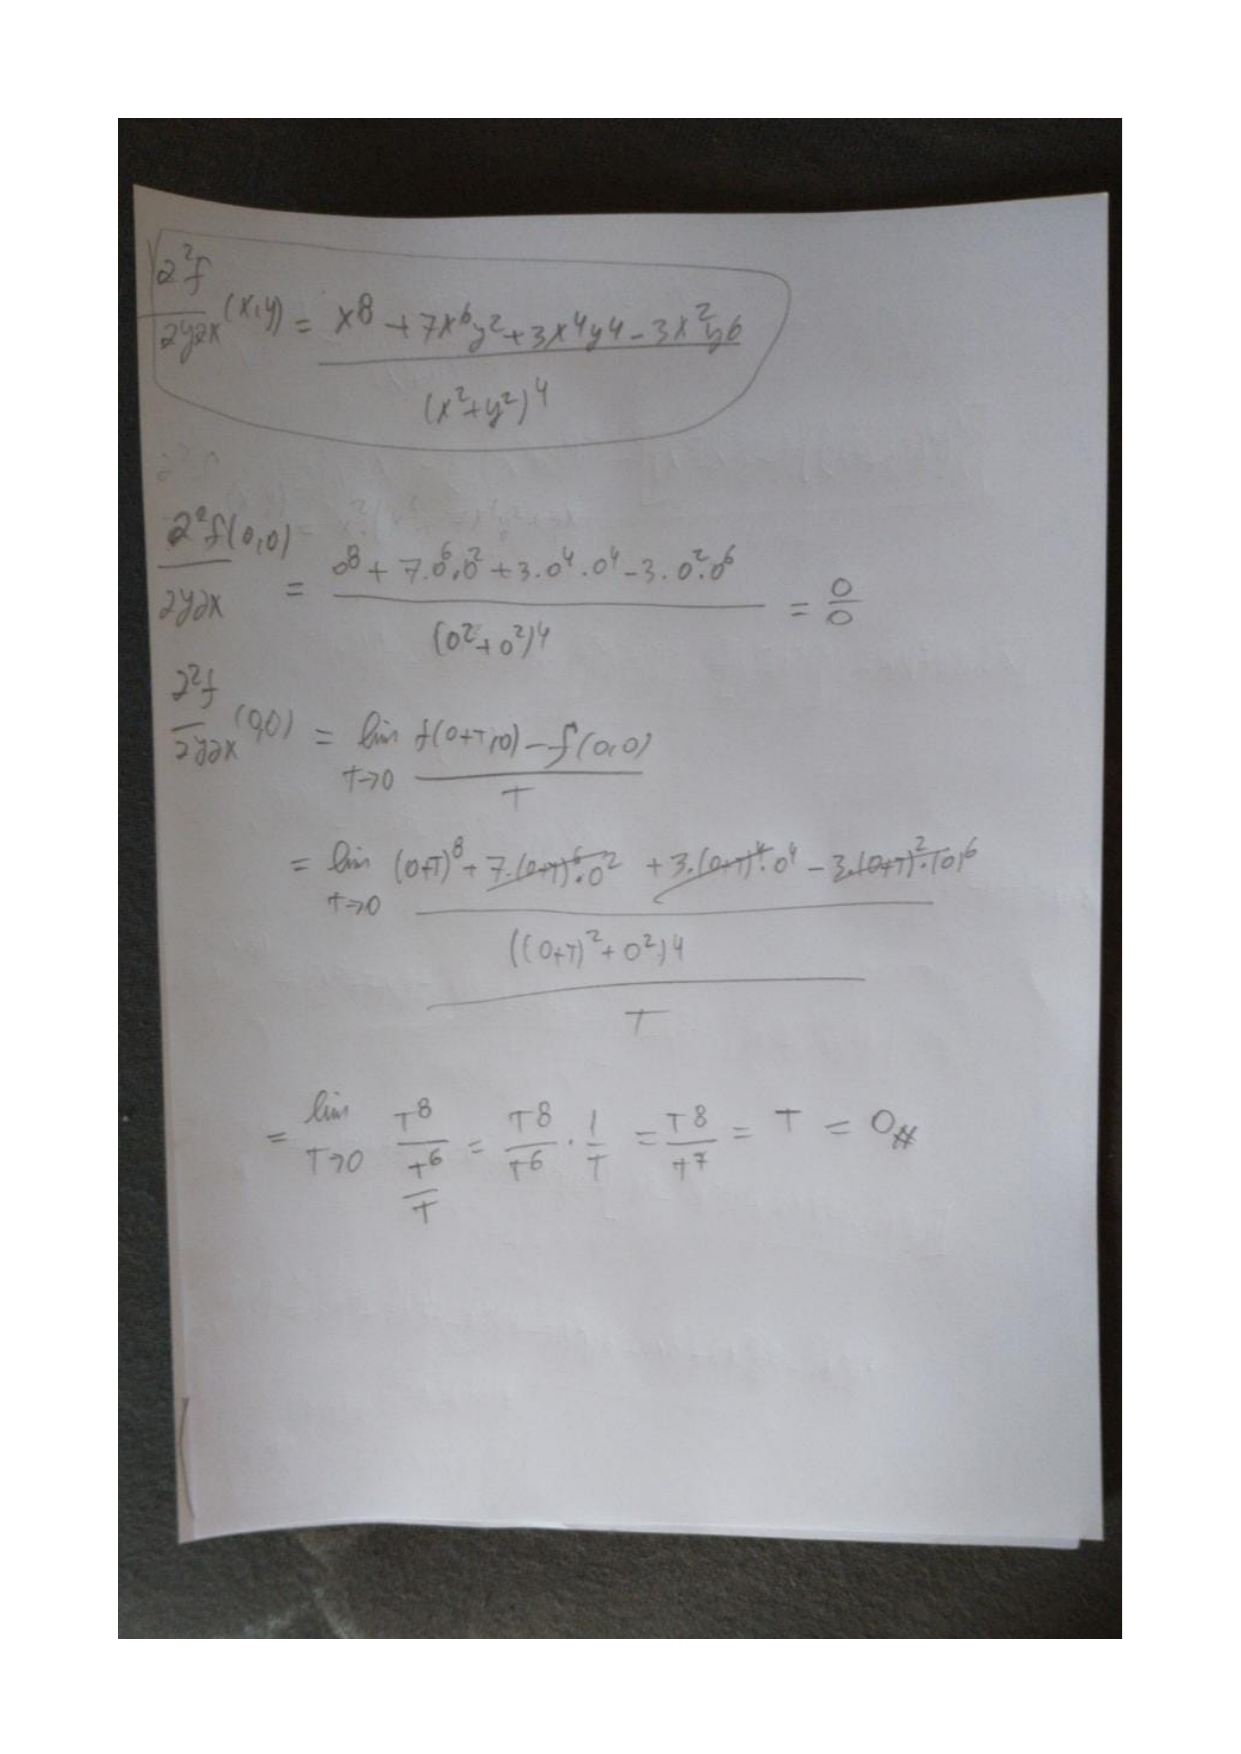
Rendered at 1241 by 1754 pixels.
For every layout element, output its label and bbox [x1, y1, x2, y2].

picture [118, 118, 1123, 1639]
